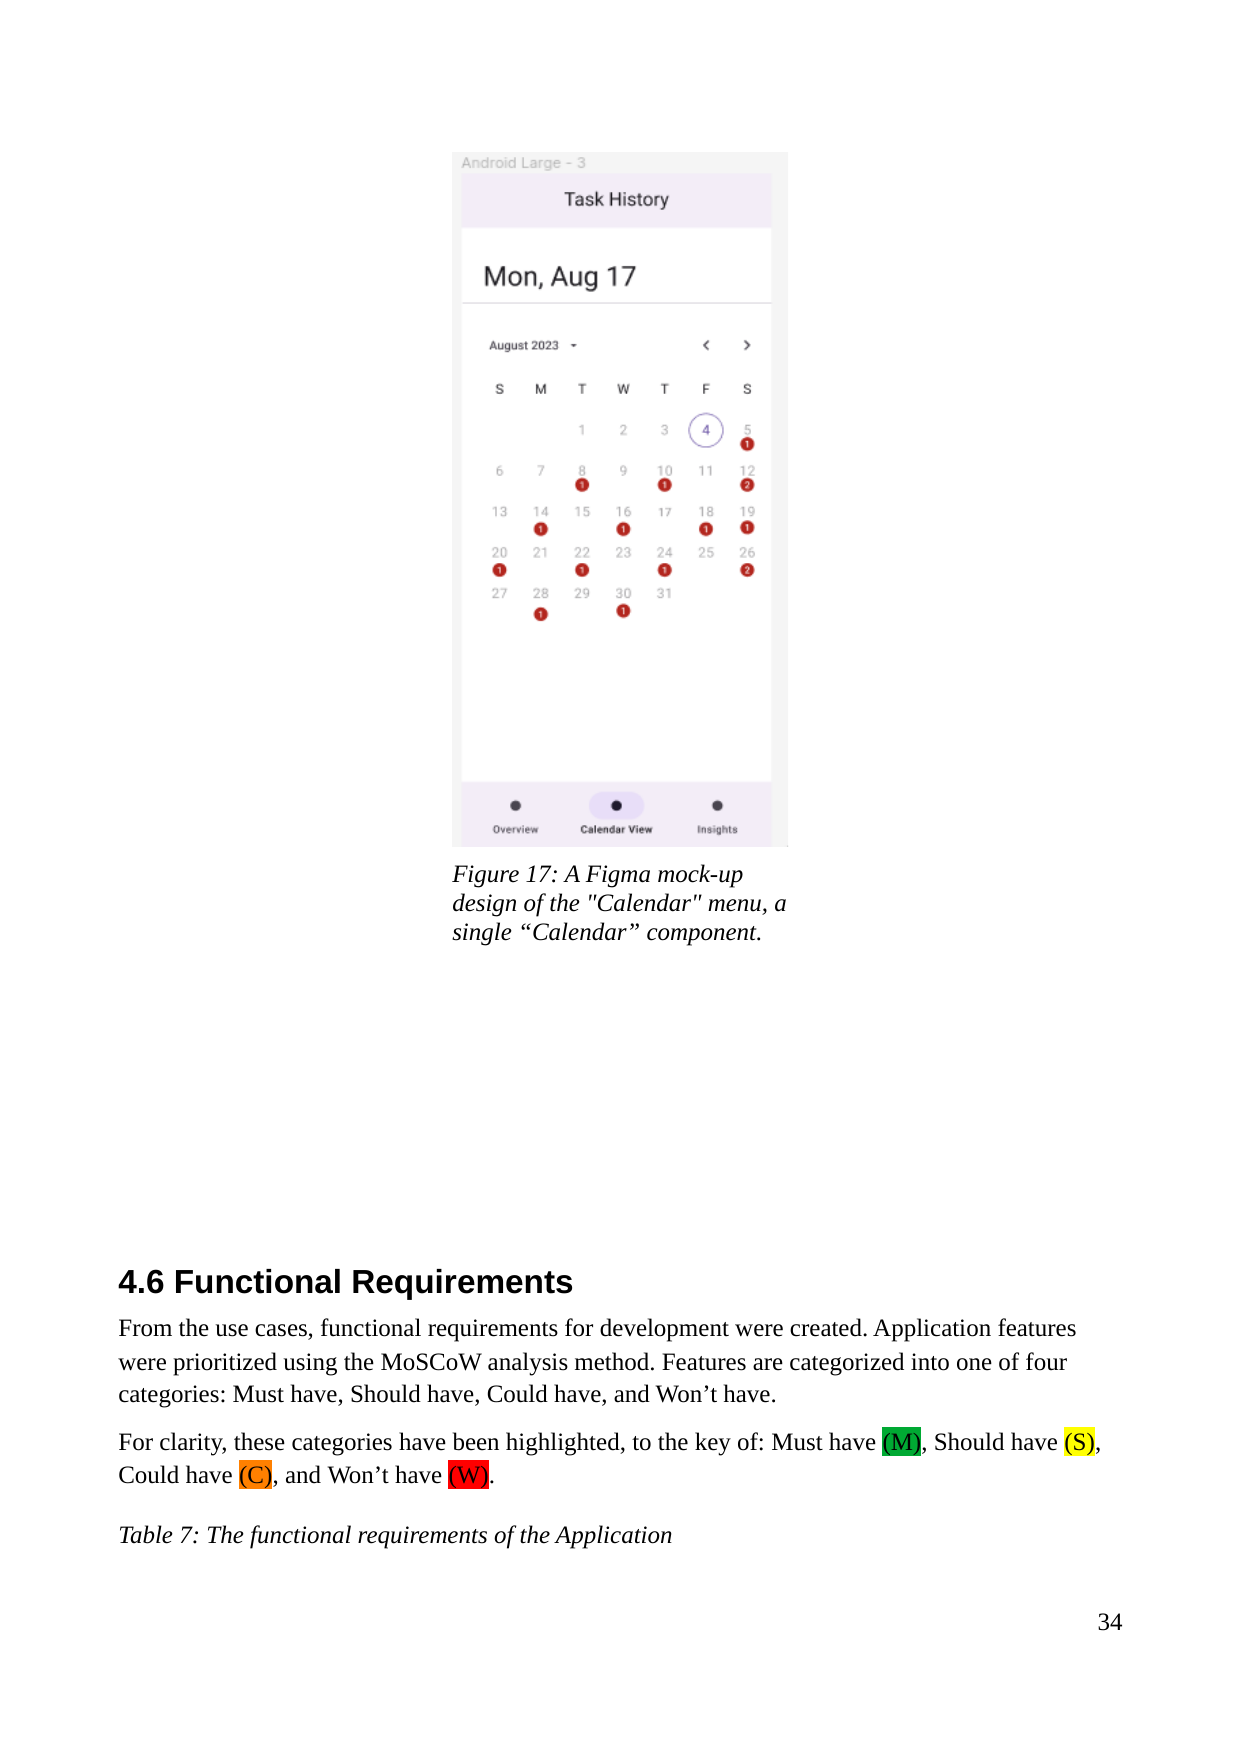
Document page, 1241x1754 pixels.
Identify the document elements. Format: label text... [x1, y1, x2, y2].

text For clarity, these categories have been highlighted, to the key of: Must have (M), Should have (S), Could have (C), and Won’t have (W). [118, 1427, 1122, 1489]
subtitle 4.6 Functional Requirements [118, 1263, 1122, 1301]
text Figure 17: A Figma mock-up design of the "Calendar" menu, a single “Calendar” component. [452, 847, 788, 946]
text Table 7: The functional requirements of the Application [118, 1520, 1122, 1549]
text From the use cases, functional requirements for development were created. Application features were prioritized using the MoSCoW analysis method. Features are categorized into one of four categories: Must have, Should have, Could have, and Won’t have. [118, 1313, 1122, 1408]
picture [452, 152, 789, 847]
